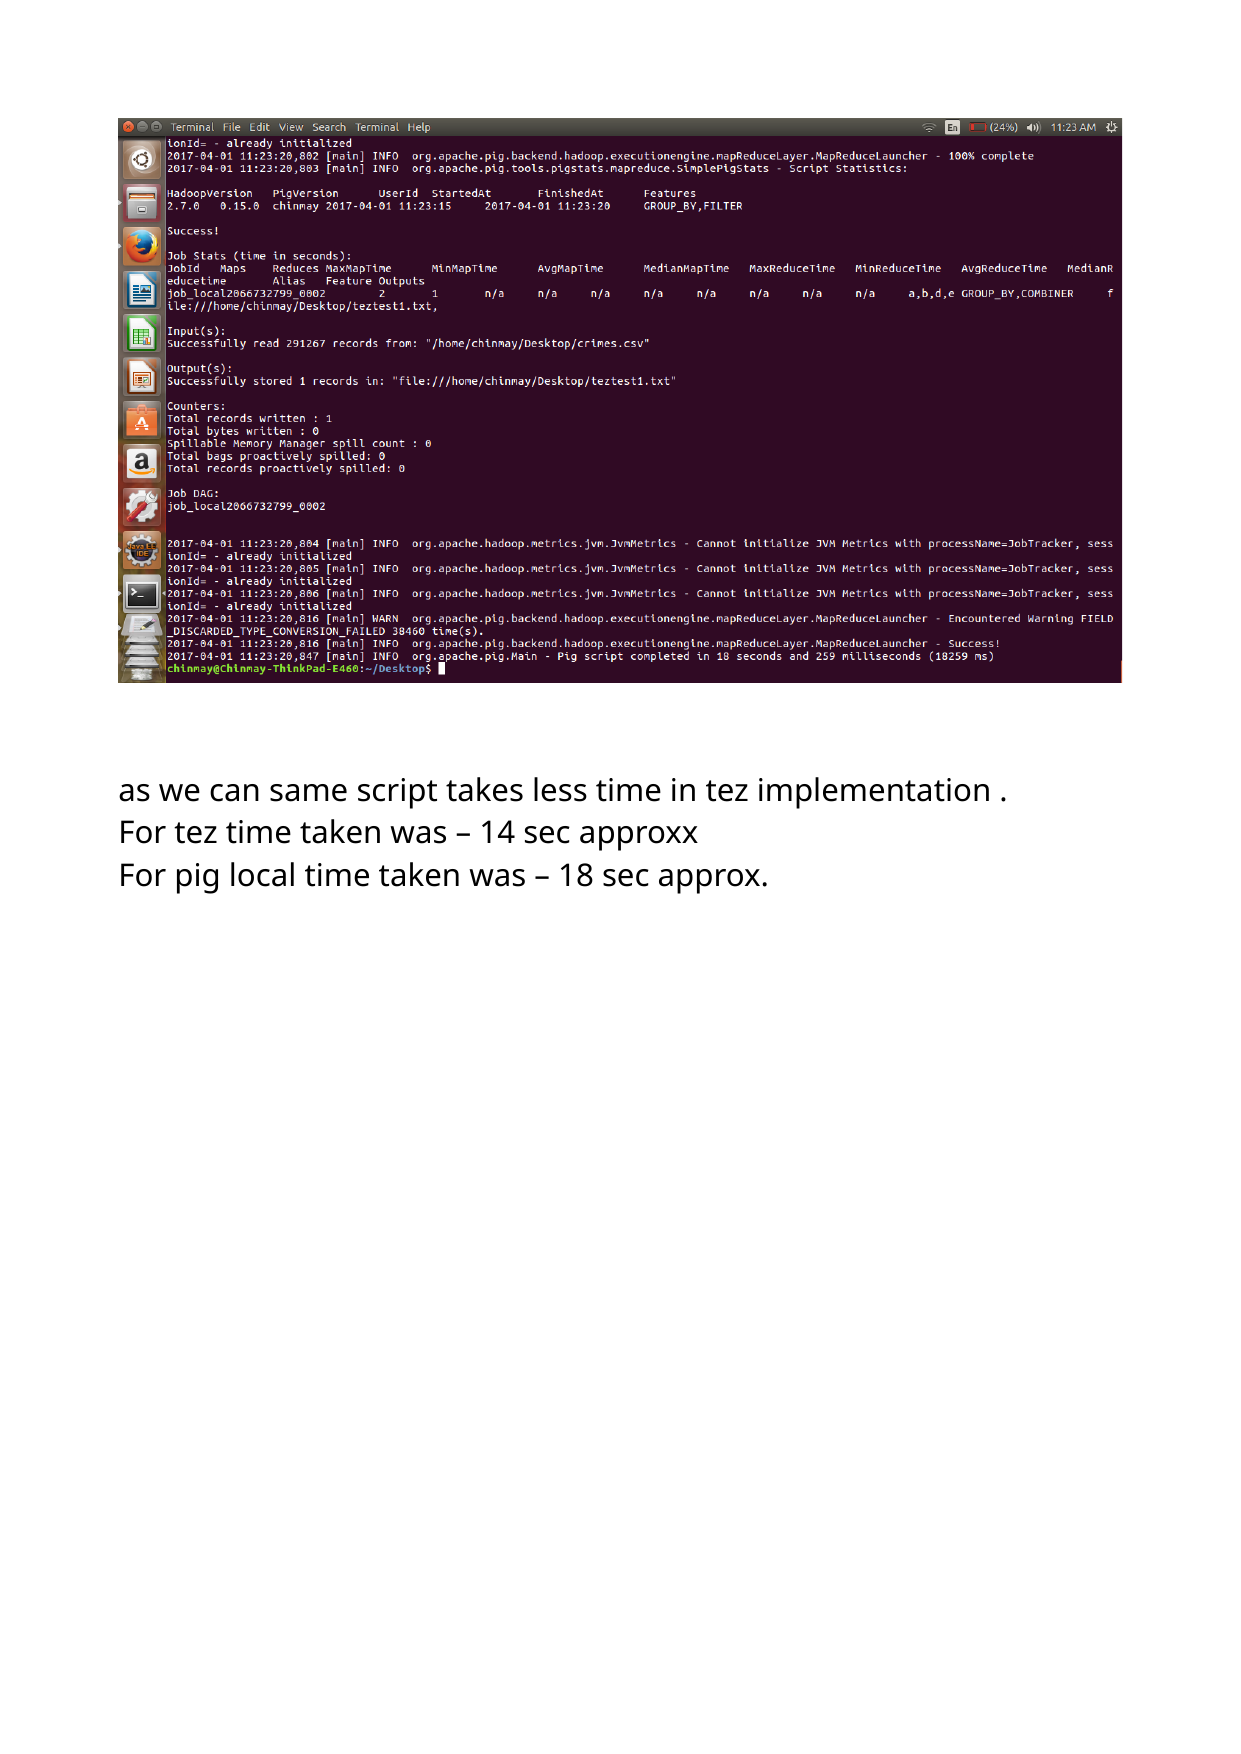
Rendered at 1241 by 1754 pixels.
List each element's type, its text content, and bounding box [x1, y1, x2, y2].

text as we can same script takes less time in tez implementation . [118, 768, 1122, 810]
text For pig local time taken was – 18 sec approx. [118, 853, 1122, 896]
picture [118, 118, 1123, 683]
text For tez time taken was – 14 sec approxx [118, 810, 1122, 853]
